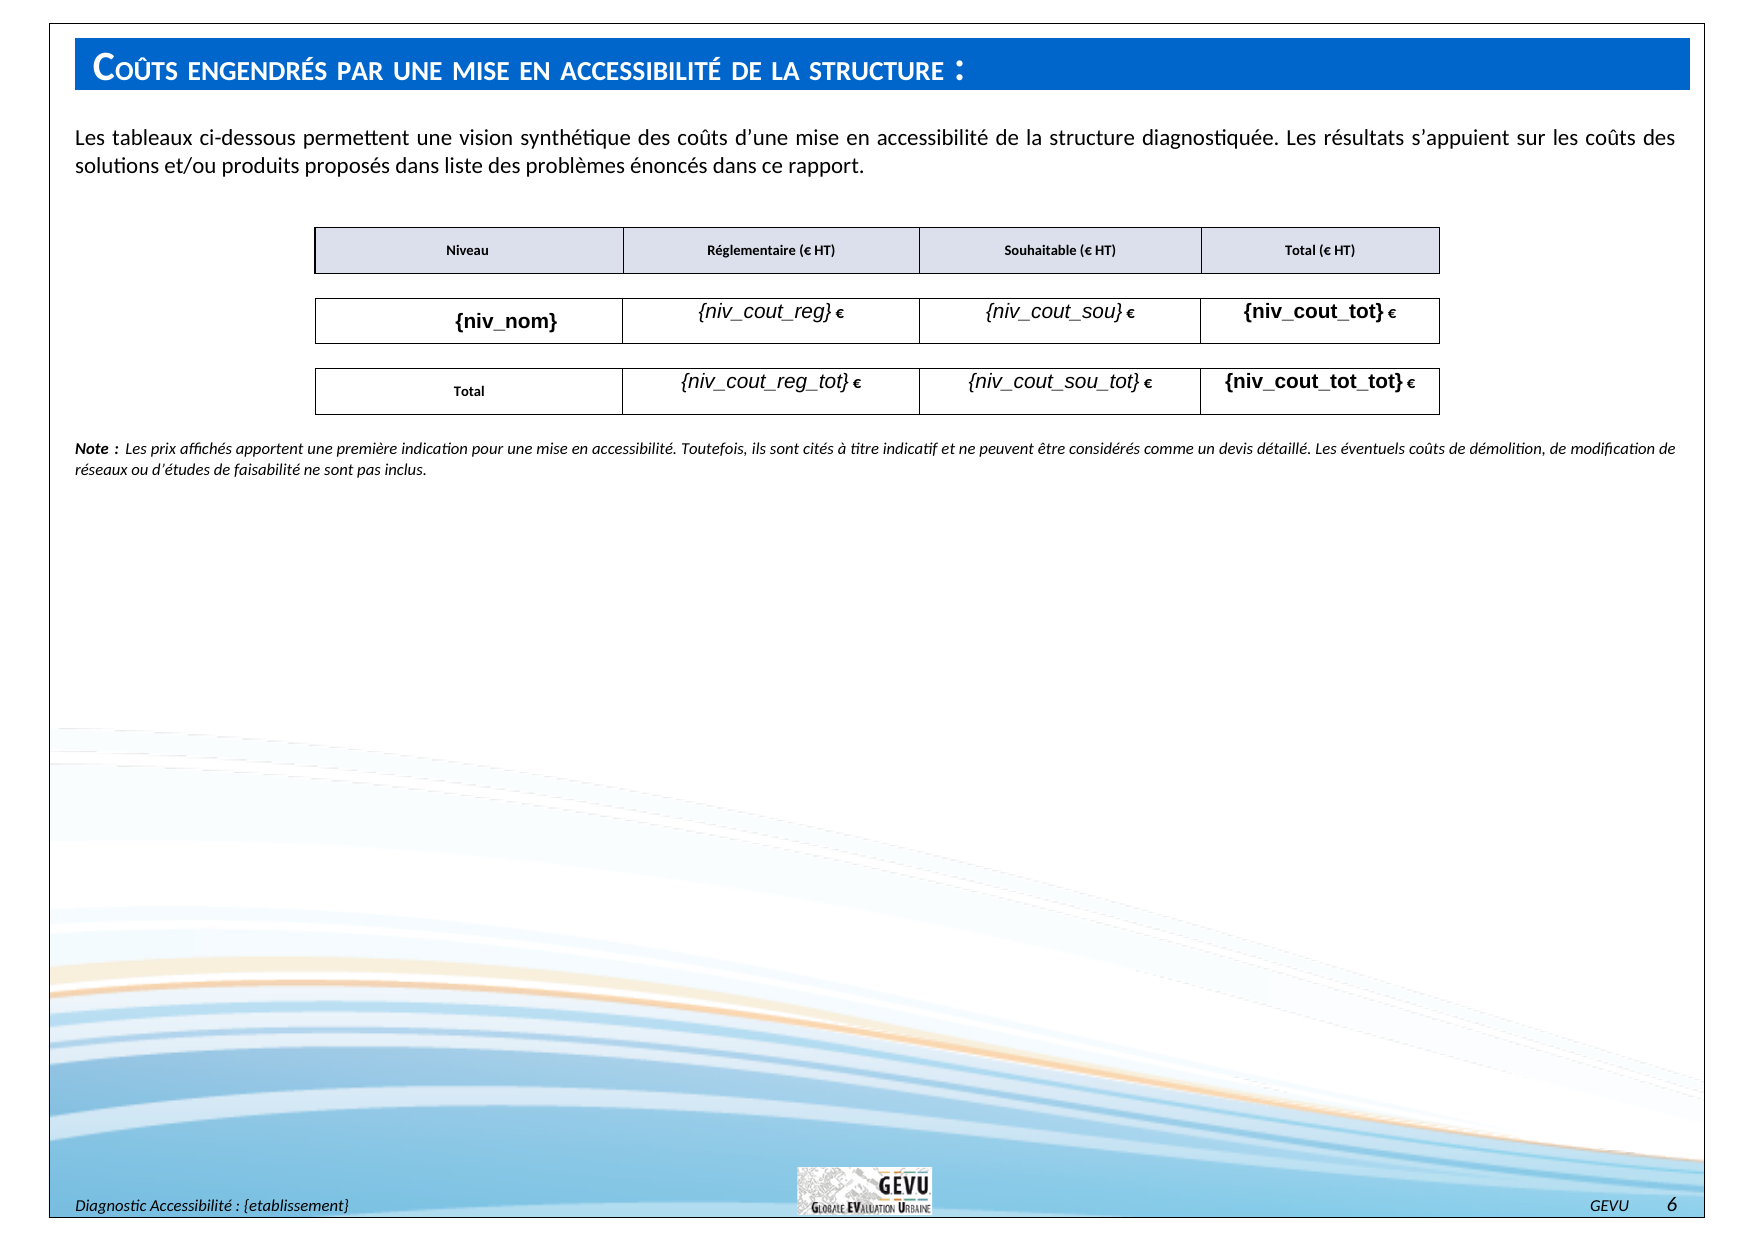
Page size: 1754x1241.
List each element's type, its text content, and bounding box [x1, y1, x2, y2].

table_header Souhaitable (€ HT) [920, 228, 1201, 273]
picture [476, 850, 1277, 1217]
table_header {niv_cout_reg} € [623, 299, 919, 343]
table_header Réglementaire (€ HT) [624, 228, 919, 273]
table_header {niv_cout_tot_tot} € [1201, 369, 1439, 413]
table_header Niveau [316, 228, 623, 273]
text Note : Les prix affichés apportent une première indication pour une mise en accessibilité. Toutefois, ils sont cités à titre indicatif et ne peuvent être considérés comme un devis détaillé. Les éventuels coûts de démolition, de modification de réseaux ou d’études de faisabilité ne sont pas inclus. [75, 438, 1679, 479]
table_header {niv_cout_reg_tot} € [623, 369, 919, 413]
table_header {niv_cout_sou_tot} € [920, 369, 1200, 413]
table_header {niv_nom} [316, 299, 622, 343]
text Les tableaux ci-dessous permettent une vision synthétique des coûts d’une mise en accessibilité de la structure diagnostiquée. Les résultats s’appuient sur les coûts des solutions et/ou produits proposés dans liste des problèmes énoncés dans ce rapport. [75, 123, 1679, 179]
subtitle Coûts engendrés par une mise en accessibilité de la structure : [75, 38, 1690, 90]
table_header Total (€ HT) [1202, 228, 1439, 273]
table_header {niv_cout_sou} € [920, 299, 1200, 343]
table_header {niv_cout_tot} € [1201, 299, 1439, 343]
table_header Total [316, 369, 622, 413]
